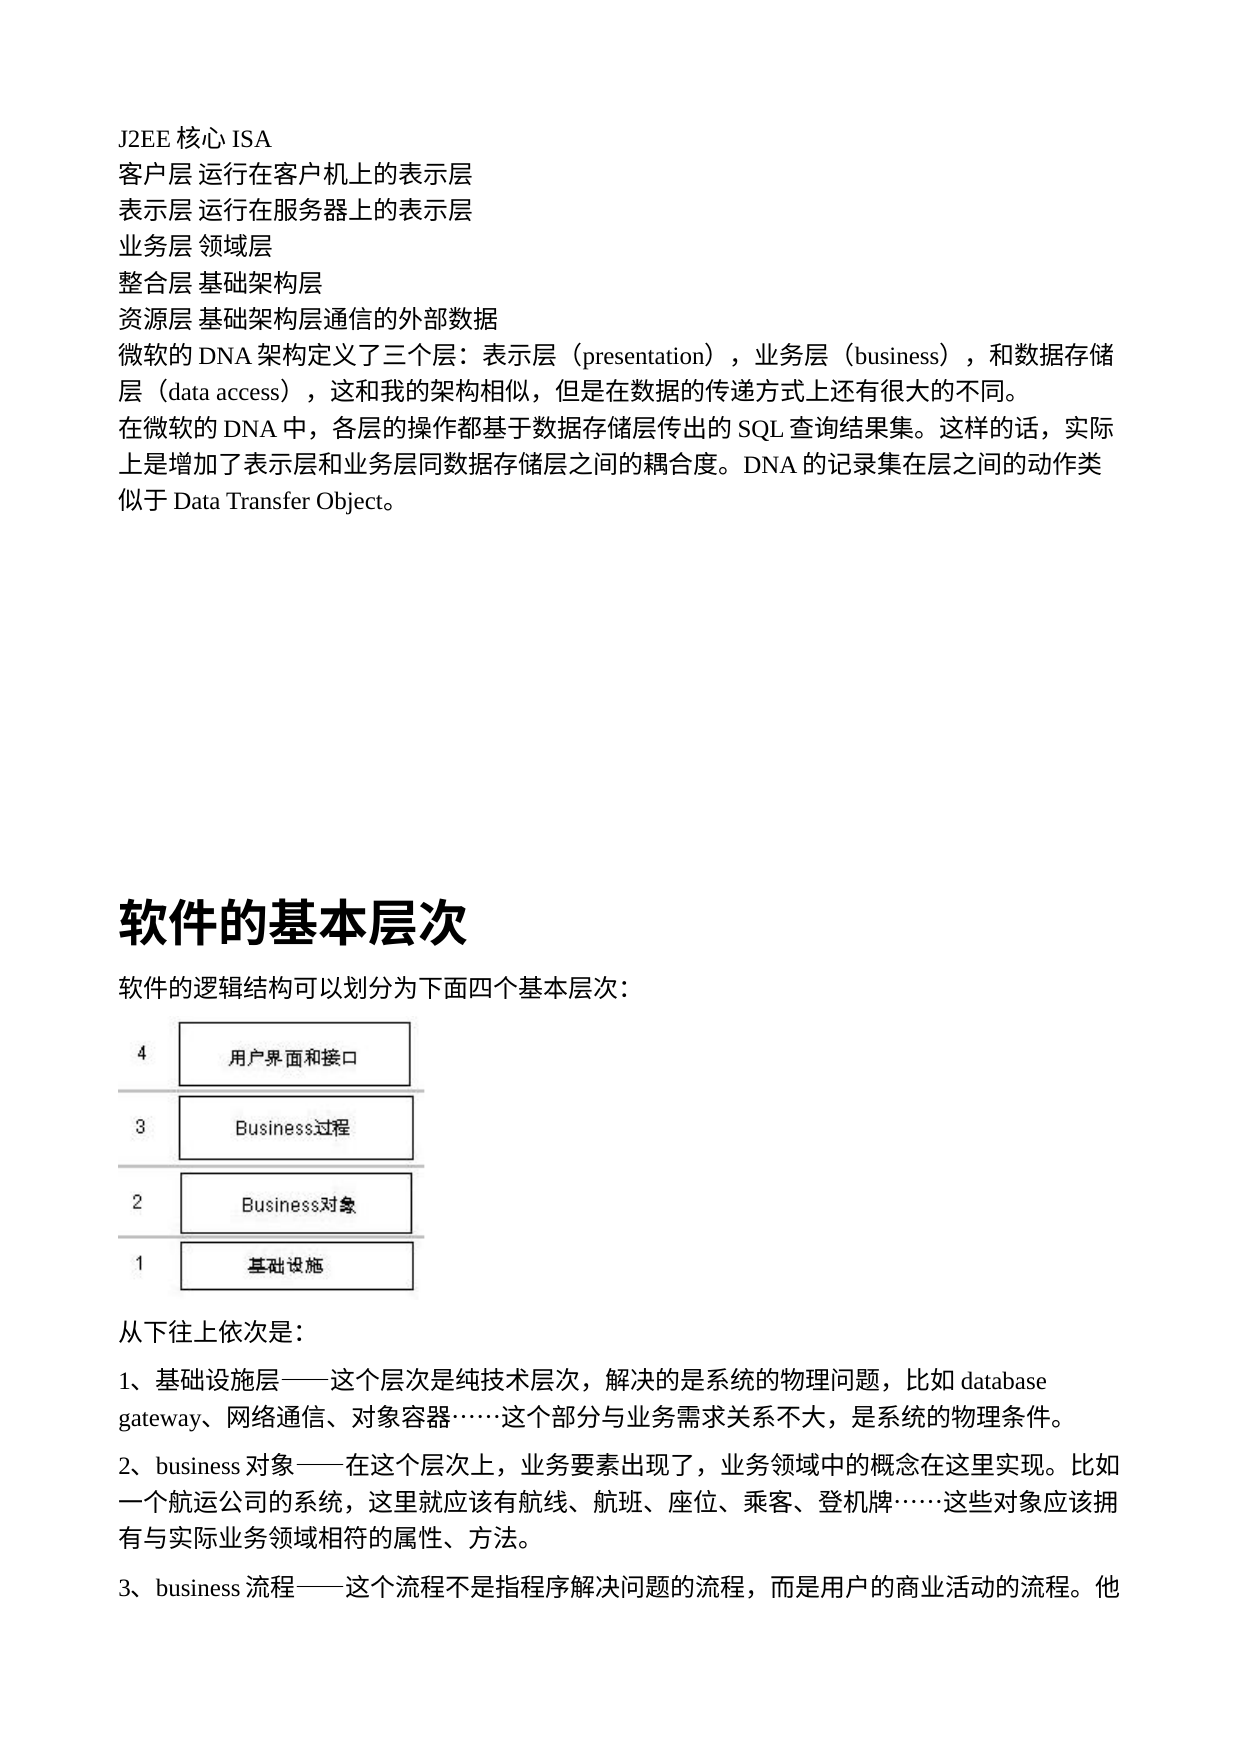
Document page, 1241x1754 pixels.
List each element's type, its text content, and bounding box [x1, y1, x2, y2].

text 2、business对象――在这个层次上，业务要素出现了，业务领域中的概念在这里实现。比如一个航运公司的系统，这里就应该有航线、航班、座位、乘客、登机牌……这些对象应该拥有与实际业务领域相符的属性、方法。 [118, 1446, 1122, 1554]
text 软件的逻辑结构可以划分为下面四个基本层次： [118, 968, 1122, 1004]
text 1、基础设施层――这个层次是纯技术层次，解决的是系统的物理问题，比如database gateway、网络通信、对象容器……这个部分与业务需求关系不大，是系统的物理条件。 [118, 1361, 1122, 1433]
picture [118, 1016, 425, 1300]
text 从下往上依次是： [118, 1312, 1122, 1348]
text 3、business流程――这个流程不是指程序解决问题的流程，而是用户的商业活动的流程。他 [118, 1567, 1122, 1603]
text 三层的架构是最为通用的，尤其是对IS系统。其它的架构也有，但是并不适用于任何情况。 第一种是Brown model [Brown et al]。它有五个层：表示层（Presentation），控制/中介层（Controller/Mediator），领域层（Domain）, 数据映射层（Data Mapping）, 和数据源层（Data Source）。它其实就是在三层架构种增加了两个中间层。控制/中介层位于表示层和领域层之间，数据映射层位于领域层和基础架构层之间。 表 示层和领域层的中介层，我们通常称之为表示-领域中介层，是一个常用的分层方法，通常针对一些非可视的控件。例如为特定的表示层组织信息格式，在不 同的窗口间导航，处理交易边界，提供Server的facade接口（具体实现原理见设计模式）。最大的危险就是，一些领域逻辑被放到这个层里，影响到其 它的表示层。 我常常发现把行为分配给表示层是有好处的。这可以简化问题。但表示层模型会比较复杂，所以，把这些行为放到非可视化的对象中，并提取出一个表示-领域中介层还是值得的。 Brown ISA 表示层 表示层 控制/中介层 表示-领域中介层 领域层 领域层 数据映射层 数据库交互模式中的Database Mapper 数据源层 基础架构层 领域层和基础架构层之间的中介层属于本书中提到的Database Mapper模式，是三种领域层到数据连接的办法之一。和表示-领域中介层一眼，有时候有用，但不是所有时候都有用。 还 有一个好的分层架构是J2EE的架构，这方面的讨论可以见『J2EE核心模式』一书。他的分层是客户层（Client），表示层 （Presentation），业务层（Business ），整合层（Integration），资源层（Resource）。差别如下图： J2EE核心 ISA 客户层 运行在客户机上的表示层 表示层 运行在服务器上的表示层 业务层 领域层 整合层 基础架构层 资源层 基础架构层通信的外部数据 微软的DNA架构定义了三个层：表示层（presentation），业务层（business），和数据存储层（data access），这和我的架构相似，但是在数据的传递方式上还有很大的不同。 在微软的DNA中，各层的操作都基于数据存储层传出的SQL查询结果集。这样的话，实际上是增加了表示层和业务层同数据存储层之间的耦合度。DNA的记录集在层之间的动作类似于Data Transfer Object。 [118, 118, 1122, 517]
subtitle 软件的基本层次 [118, 883, 1122, 956]
